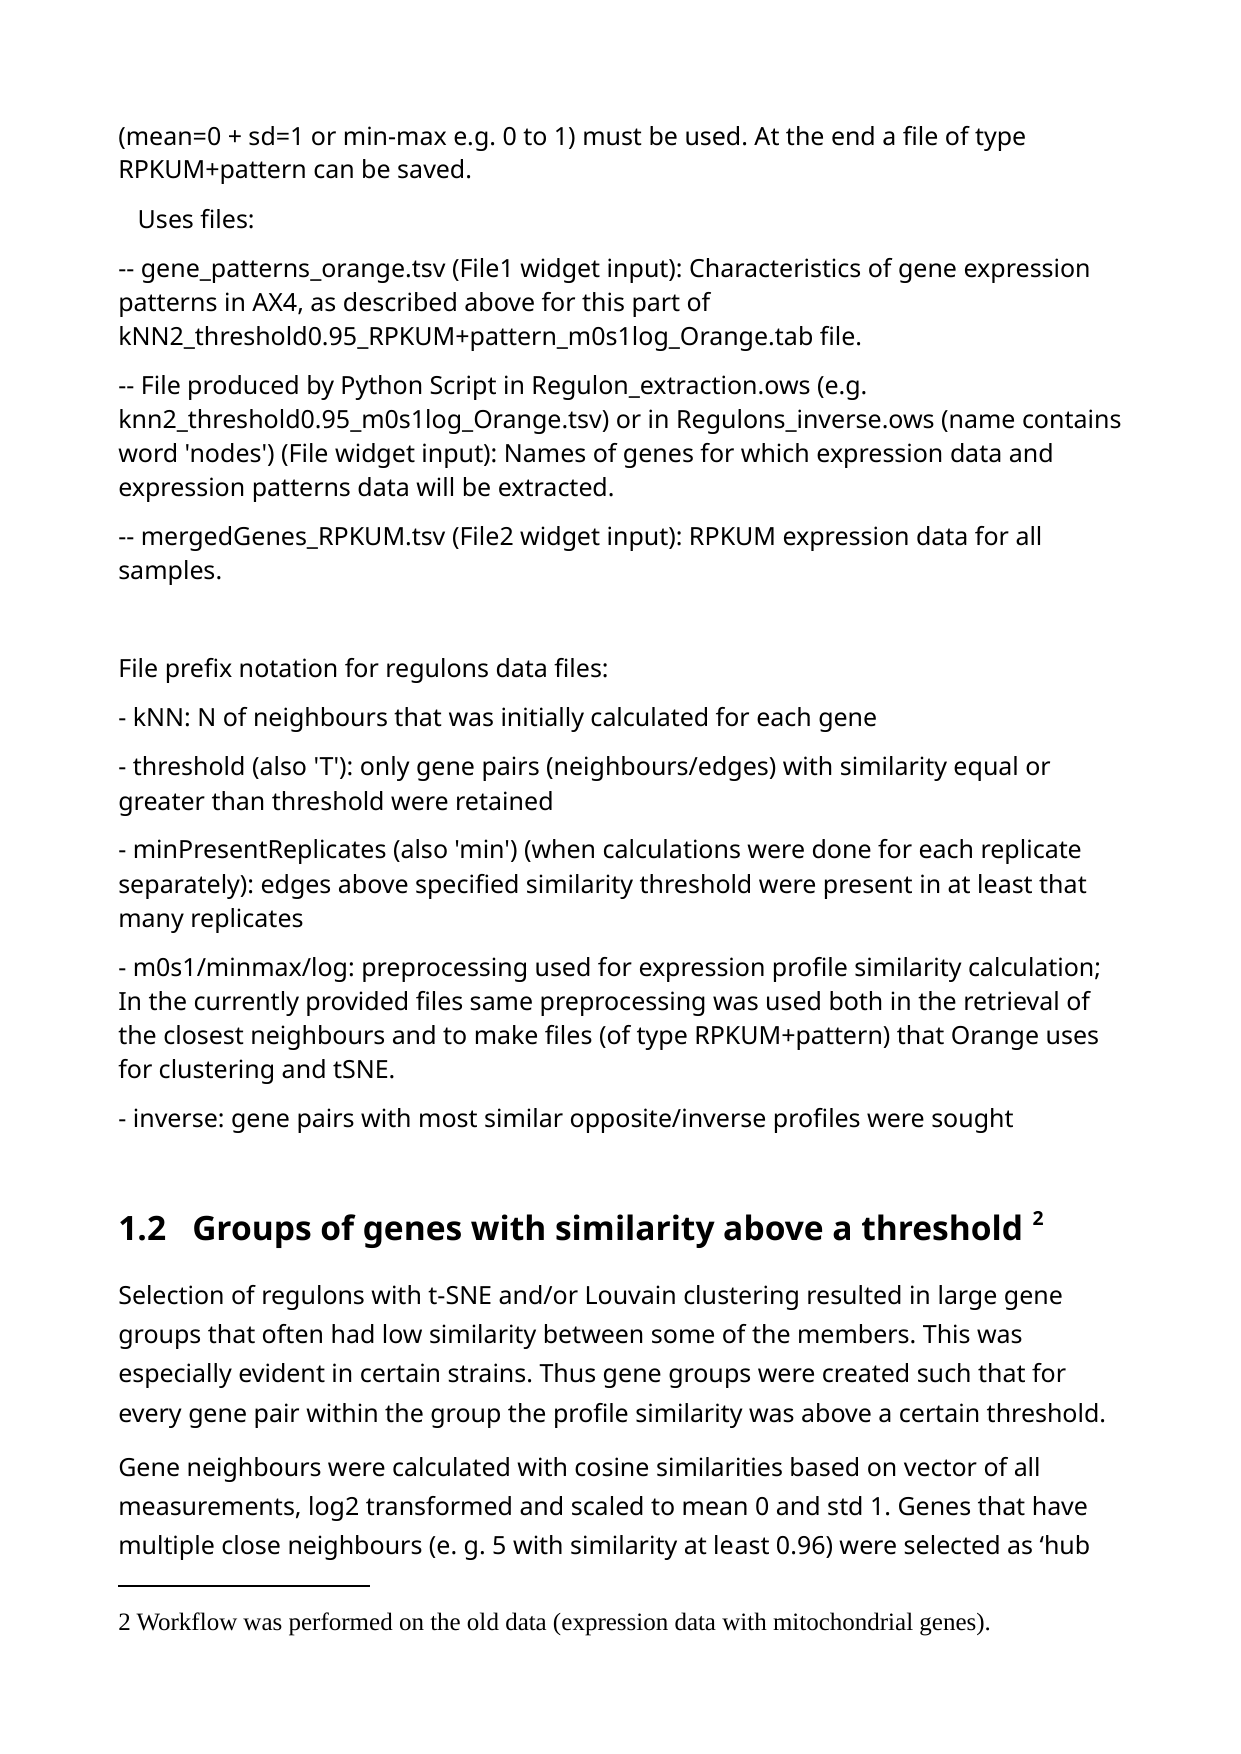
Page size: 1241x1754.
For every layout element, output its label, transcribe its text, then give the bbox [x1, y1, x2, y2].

text - kNN: N of neighbours that was initially calculated for each gene [118, 700, 1122, 734]
text Workflow was performed on the old data (expression data with mitochondrial genes). [118, 1607, 1122, 1636]
text - threshold (also 'T'): only gene pairs (neighbours/edges) with similarity equal or greater than threshold were retained [118, 749, 1122, 817]
text Selection of regulons with t-SNE and/or Louvain clustering resulted in large gene groups that often had low similarity between some of the members. This was especially evident in certain strains. Thus gene groups were created such that for every gene pair within the group the profile similarity was above a certain threshold. [118, 1278, 1122, 1429]
text -- gene_patterns_orange.tsv (File1 widget input): Characteristics of gene expression patterns in AX4, as described above for this part of kNN2_threshold0.95_RPKUM+pattern_m0s1log_Orange.tab file. [118, 250, 1122, 352]
text - inverse: gene pairs with most similar opposite/inverse profiles were sought [118, 1101, 1122, 1135]
text -- File produced by Python Script in Regulon_extraction.ows (e.g. knn2_threshold0.95_m0s1log_Orange.tsv) or in Regulons_inverse.ows (name contains word 'nodes') (File widget input): Names of genes for which expression data and expression patterns data will be extracted. [118, 367, 1122, 504]
text -- mergedGenes_RPKUM.tsv (File2 widget input): RPKUM expression data for all samples. [118, 519, 1122, 587]
subtitle Groups of genes with similarity above a threshold [118, 1204, 1122, 1250]
text File prefix notation for regulons data files: [118, 651, 1122, 685]
text Gene neighbours were calculated with cosine similarities based on vector of all measurements, log2 transformed and scaled to mean 0 and std 1. Genes that have multiple close neighbours (e. g. 5 with similarity at least 0.96) were selected as ‘hub [118, 1449, 1122, 1562]
text (mean=0 + sd=1 or min-max e.g. 0 to 1) must be used. At the end a file of type RPKUM+pattern can be saved. [118, 118, 1122, 186]
text - minPresentReplicates (also 'min') (when calculations were done for each replicate separately): edges above specified similarity threshold were present in at least that many replicates [118, 832, 1122, 934]
text - m0s1/minmax/log: preprocessing used for expression profile similarity calculation; In the currently provided files same preprocessing was used both in the retrieval of the closest neighbours and to make files (of type RPKUM+pattern) that Orange uses for clustering and tSNE. [118, 949, 1122, 1086]
text Uses files: [118, 201, 1122, 235]
